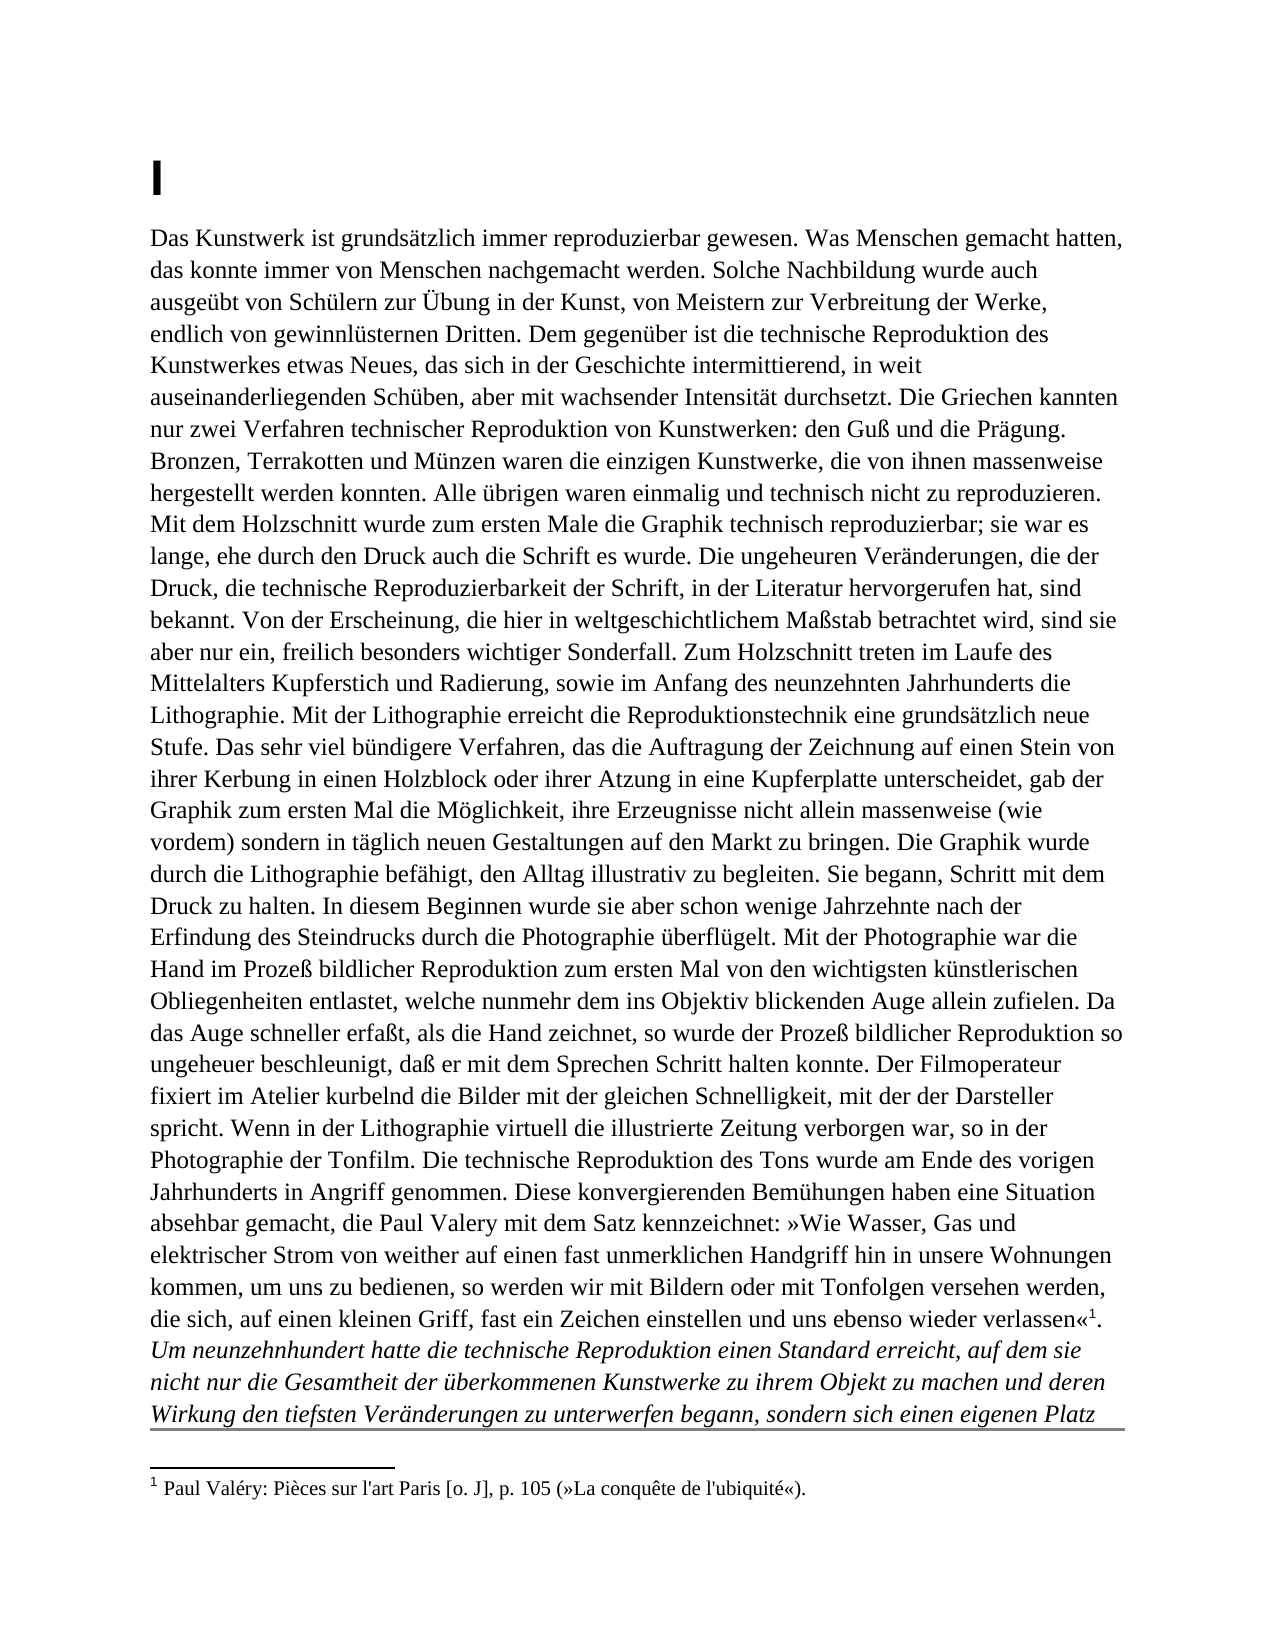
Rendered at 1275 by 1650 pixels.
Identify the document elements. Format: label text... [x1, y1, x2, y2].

text Paul Valéry: Pièces sur l'art Paris [o. J], p. 105 (»La conquête de l'ubiquité«). [150, 1474, 1125, 1500]
text Das Kunstwerk ist grundsätzlich immer reproduzierbar gewesen. Was Menschen gemacht hatten, das konnte immer von Menschen nachgemacht werden. Solche Nachbildung wurde auch ausgeübt von Schülern zur Übung in der Kunst, von Meistern zur Verbreitung der Werke, endlich von gewinnlüsternen Dritten. Dem gegenüber ist die technische Reproduktion des Kunstwerkes etwas Neues, das sich in der Geschichte intermittierend, in weit auseinanderliegenden Schüben, aber mit wachsender Intensität durchsetzt. Die Griechen kannten nur zwei Verfahren technischer Reproduktion von Kunstwerken: den Guß und die Prägung. Bronzen, Terrakotten und Münzen waren die einzigen Kunstwerke, die von ihnen massenweise hergestellt werden konnten. Alle übrigen waren einmalig und technisch nicht zu reproduzieren. Mit dem Holzschnitt wurde zum ersten Male die Graphik technisch reproduzierbar; sie war es lange, ehe durch den Druck auch die Schrift es wurde. Die ungeheuren Veränderungen, die der Druck, die technische Reproduzierbarkeit der Schrift, in der Literatur hervorgerufen hat, sind bekannt. Von der Erscheinung, die hier in weltgeschichtlichem Maßstab betrachtet wird, sind sie aber nur ein, freilich besonders wichtiger Sonderfall. Zum Holzschnitt treten im Laufe des Mittelalters Kupferstich und Radierung, sowie im Anfang des neunzehnten Jahrhunderts die Lithographie. Mit der Lithographie erreicht die Reproduktionstechnik eine grundsätzlich neue Stufe. Das sehr viel bündigere Verfahren, das die Auftragung der Zeichnung auf einen Stein von ihrer Kerbung in einen Holzblock oder ihrer Atzung in eine Kupferplatte unterscheidet, gab der Graphik zum ersten Mal die Möglichkeit, ihre Erzeugnisse nicht allein massenweise (wie vordem) sondern in täglich neuen Gestaltungen auf den Markt zu bringen. Die Graphik wurde durch die Lithographie befähigt, den Alltag illustrativ zu begleiten. Sie begann, Schritt mit dem Druck zu halten. In diesem Beginnen wurde sie aber schon wenige Jahrzehnte nach der Erfindung des Steindrucks durch die Photographie überflügelt. Mit der Photographie war die Hand im Prozeß bildlicher Reproduktion zum ersten Mal von den wichtigsten künstlerischen Obliegenheiten entlastet, welche nunmehr dem ins Objektiv blickenden Auge allein zufielen. Da das Auge schneller erfaßt, als die Hand zeichnet, so wurde der Prozeß bildlicher Reproduktion so ungeheuer beschleunigt, daß er mit dem Sprechen Schritt halten konnte. Der Filmoperateur fixiert im Atelier kurbelnd die Bilder mit der gleichen Schnelligkeit, mit der der Darsteller spricht. Wenn in der Lithographie virtuell die illustrierte Zeitung verborgen war, so in der Photographie der Tonfilm. Die technische Reproduktion des Tons wurde am Ende des vorigen Jahrhunderts in Angriff genommen. Diese konvergierenden Bemühungen haben eine Situation absehbar gemacht, die Paul Valery mit dem Satz kennzeichnet: »Wie Wasser, Gas und elektrischer Strom von weither auf einen fast unmerklichen Handgriff hin in unsere Wohnungen kommen, um uns zu bedienen, so werden wir mit Bildern oder mit Tonfolgen versehen werden, die sich, auf einen kleinen Griff, fast ein Zeichen einstellen und uns ebenso wieder verlassen«. Um neunzehnhundert hatte die technische Reproduktion einen Standard erreicht, auf dem sie nicht nur die Gesamtheit der überkommenen Kunstwerke zu ihrem Objekt zu machen und deren Wirkung den tiefsten Veränderungen zu unterwerfen begann, sondern sich einen eigenen Platz [150, 224, 1125, 1428]
subtitle I [150, 150, 1125, 206]
